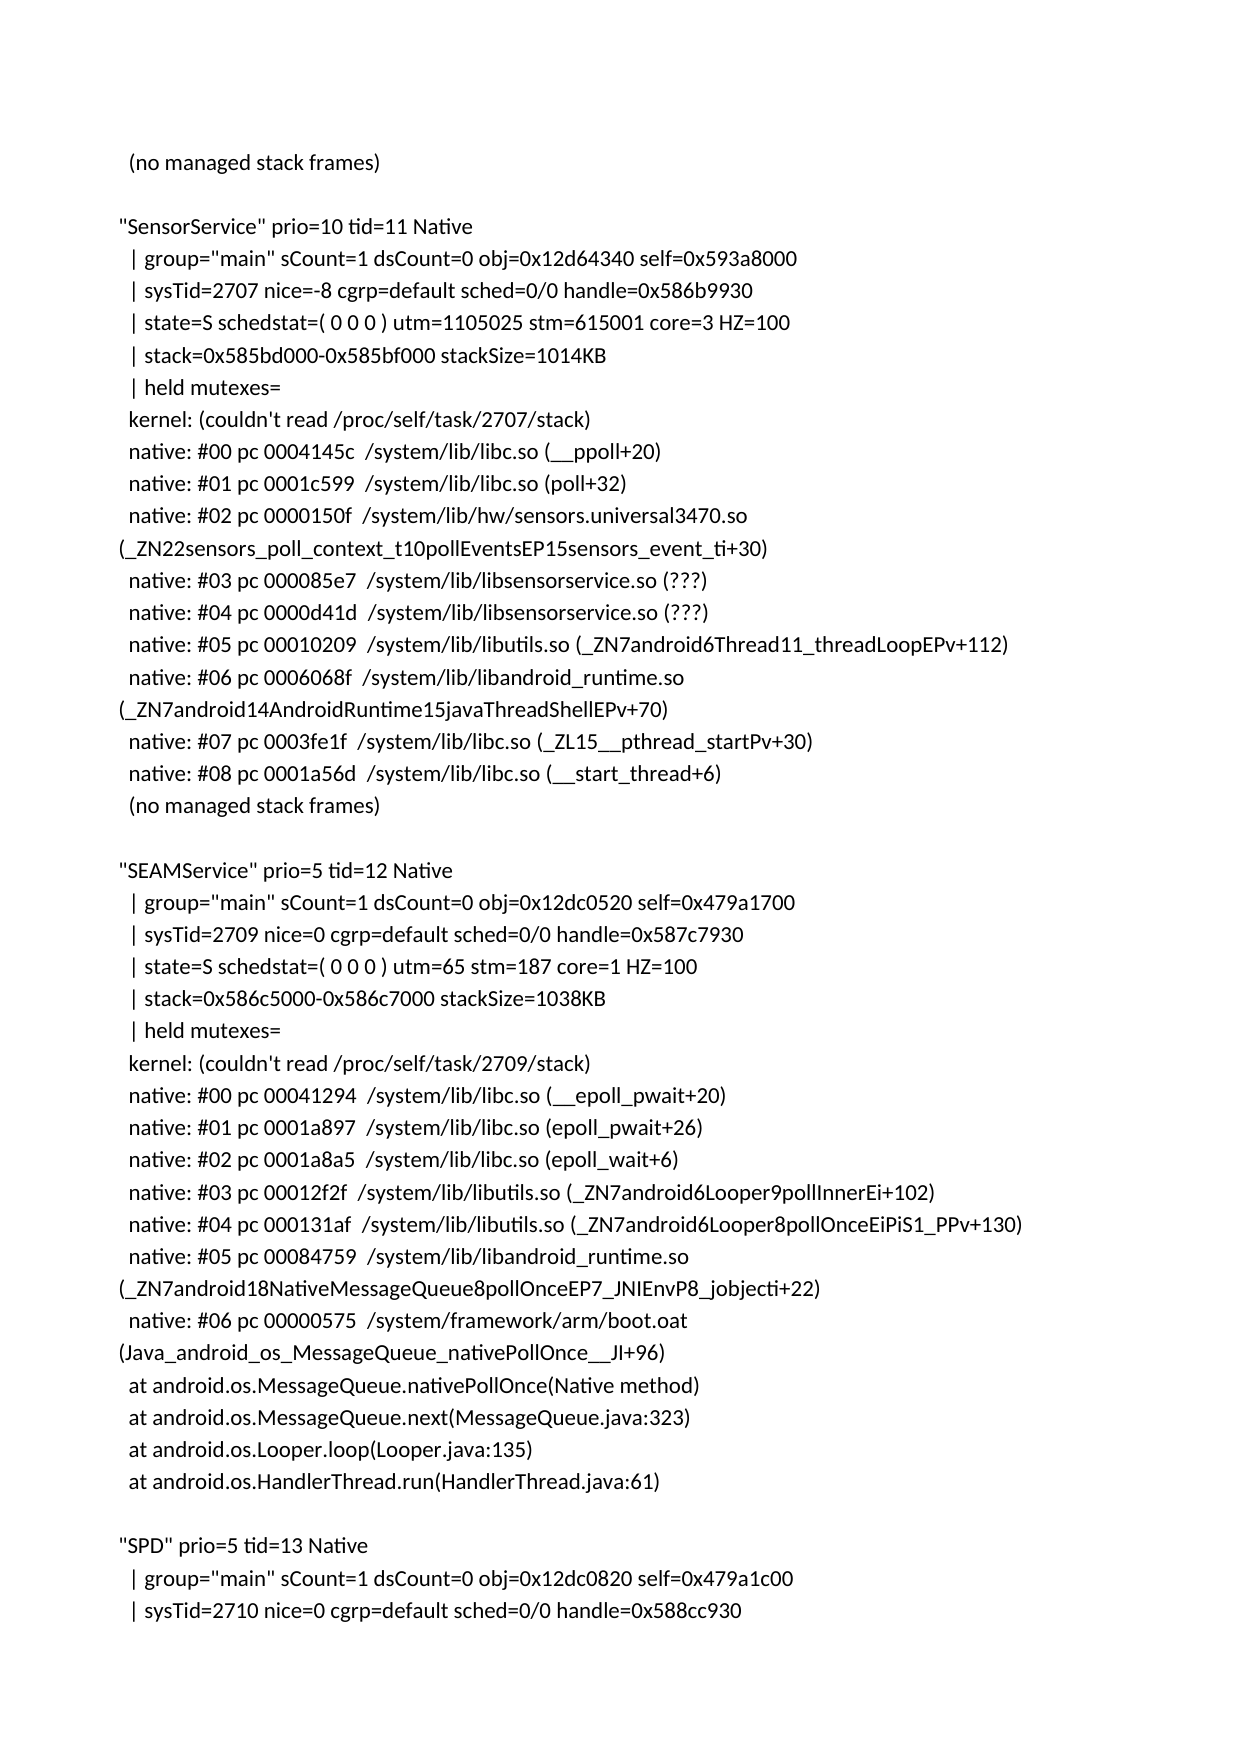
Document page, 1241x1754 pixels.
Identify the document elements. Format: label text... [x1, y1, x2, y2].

text | held mutexes= [118, 373, 1122, 401]
text | group="main" sCount=1 dsCount=0 obj=0x12d64340 self=0x593a8000 [118, 244, 1122, 272]
text native: #00 pc 0004145c /system/lib/libc.so (__ppoll+20) [118, 437, 1122, 465]
text "SPD" prio=5 tid=13 Native [118, 1532, 1122, 1560]
text kernel: (couldn't read /proc/self/task/2709/stack) [118, 1049, 1122, 1077]
text | sysTid=2710 nice=0 cgrp=default sched=0/0 handle=0x588cc930 [118, 1596, 1122, 1624]
text native: #08 pc 0001a56d /system/lib/libc.so (__start_thread+6) [118, 759, 1122, 787]
text kernel: (couldn't read /proc/self/task/2707/stack) [118, 405, 1122, 433]
text native: #01 pc 0001c599 /system/lib/libc.so (poll+32) [118, 469, 1122, 497]
text | state=S schedstat=( 0 0 0 ) utm=1105025 stm=615001 core=3 HZ=100 [118, 308, 1122, 337]
text at android.os.MessageQueue.next(MessageQueue.java:323) [118, 1403, 1122, 1431]
text | group="main" sCount=1 dsCount=0 obj=0x12dc0820 self=0x479a1c00 [118, 1564, 1122, 1592]
text native: #02 pc 0001a8a5 /system/lib/libc.so (epoll_wait+6) [118, 1145, 1122, 1173]
text at android.os.MessageQueue.nativePollOnce(Native method) [118, 1371, 1122, 1399]
text | sysTid=2707 nice=-8 cgrp=default sched=0/0 handle=0x586b9930 [118, 276, 1122, 304]
text native: #06 pc 00000575 /system/framework/arm/boot.oat (Java_android_os_MessageQueue_nativePollOnce__JI+96) [118, 1306, 1122, 1367]
text | stack=0x586c5000-0x586c7000 stackSize=1038KB [118, 984, 1122, 1012]
text | stack=0x585bd000-0x585bf000 stackSize=1014KB [118, 341, 1122, 369]
text | sysTid=2709 nice=0 cgrp=default sched=0/0 handle=0x587c7930 [118, 920, 1122, 948]
text at android.os.Looper.loop(Looper.java:135) [118, 1435, 1122, 1463]
text at android.os.HandlerThread.run(HandlerThread.java:61) [118, 1467, 1122, 1495]
text native: #01 pc 0001a897 /system/lib/libc.so (epoll_pwait+26) [118, 1113, 1122, 1141]
text | held mutexes= [118, 1017, 1122, 1045]
text (no managed stack frames) [118, 791, 1122, 819]
text | state=S schedstat=( 0 0 0 ) utm=65 stm=187 core=1 HZ=100 [118, 952, 1122, 980]
text "SEAMService" prio=5 tid=12 Native [118, 856, 1122, 884]
text | group="main" sCount=1 dsCount=0 obj=0x12dc0520 self=0x479a1700 [118, 888, 1122, 916]
text native: #04 pc 0000d41d /system/lib/libsensorservice.so (???) [118, 598, 1122, 626]
text native: #04 pc 000131af /system/lib/libutils.so (_ZN7android6Looper8pollOnceEiPiS1_PPv+130) [118, 1210, 1122, 1238]
text native: #06 pc 0006068f /system/lib/libandroid_runtime.so (_ZN7android14AndroidRuntime15javaThreadShellEPv+70) [118, 663, 1122, 723]
text native: #05 pc 00010209 /system/lib/libutils.so (_ZN7android6Thread11_threadLoopEPv+112) [118, 630, 1122, 658]
text native: #02 pc 0000150f /system/lib/hw/sensors.universal3470.so (_ZN22sensors_poll_context_t10pollEventsEP15sensors_event_ti+30) [118, 502, 1122, 562]
text native: #03 pc 00012f2f /system/lib/libutils.so (_ZN7android6Looper9pollInnerEi+102) [118, 1178, 1122, 1206]
text native: #00 pc 00041294 /system/lib/libc.so (__epoll_pwait+20) [118, 1081, 1122, 1109]
text native: #05 pc 00084759 /system/lib/libandroid_runtime.so (_ZN7android18NativeMessageQueue8pollOnceEP7_JNIEnvP8_jobjecti+22) [118, 1242, 1122, 1302]
text "SensorService" prio=10 tid=11 Native [118, 212, 1122, 240]
text (no managed stack frames) [118, 148, 1122, 176]
text native: #07 pc 0003fe1f /system/lib/libc.so (_ZL15__pthread_startPv+30) [118, 727, 1122, 755]
text native: #03 pc 000085e7 /system/lib/libsensorservice.so (???) [118, 566, 1122, 594]
